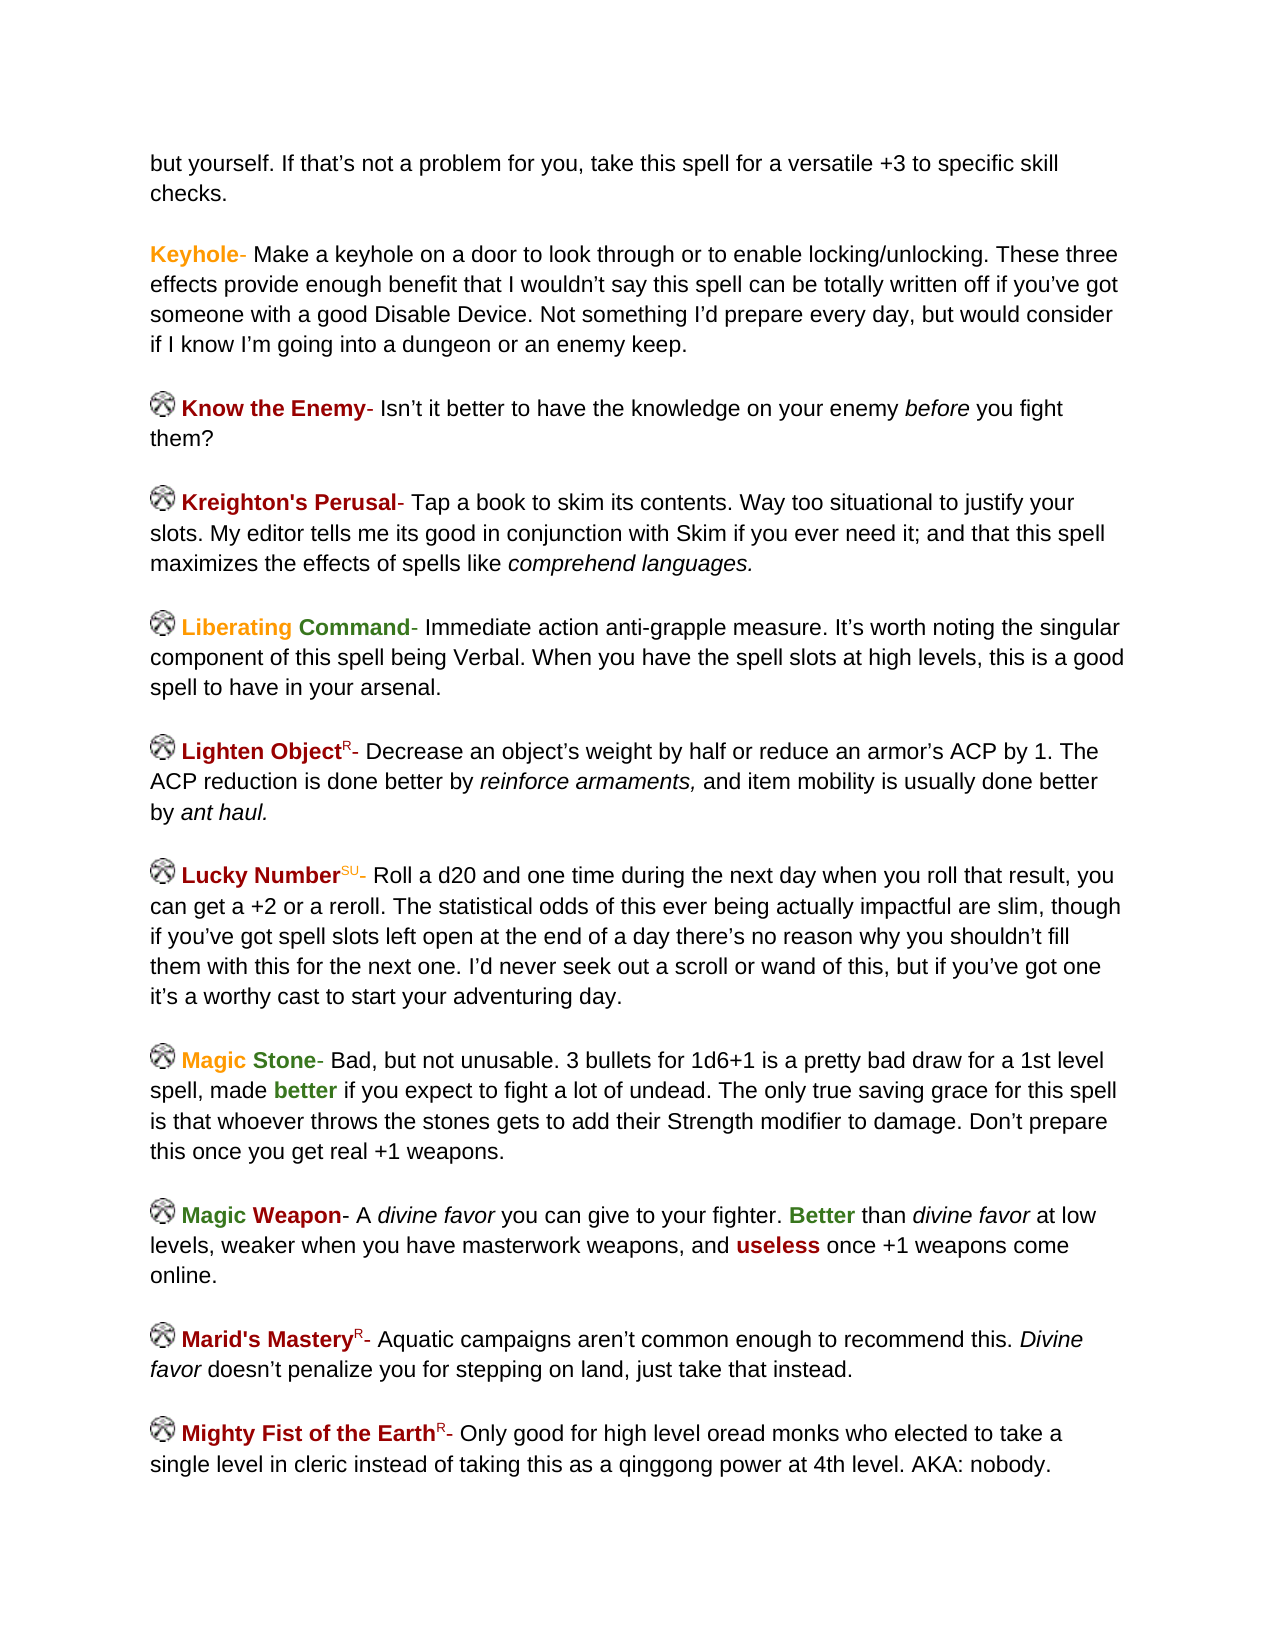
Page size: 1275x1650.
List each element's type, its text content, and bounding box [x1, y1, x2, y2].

text Magic Stone- Bad, but not unusable. 3 bullets for 1d6+1 is a pretty bad draw for a 1st level spell, made better if you expect to fight a lot of undead. The only true saving grace for this spell is that whoever throws the stones gets to add their Strength modifier to damage. Don’t prepare this once you get real +1 weapons. [150, 1044, 1125, 1164]
picture [150, 610, 175, 636]
text Kreighton's Perusal- Tap a book to skim its contents. Way too situational to justify your slots. My editor tells me its good in conjunction with Skim if you ever need it; and that this spell maximizes the effects of spells like comprehend languages. [150, 486, 1125, 576]
picture [150, 391, 175, 417]
text Magic Weapon- A divine favor you can give to your fighter. Better than divine favor at low levels, weaker when you have masterwork weapons, and useless once +1 weapons come online. [150, 1198, 1125, 1289]
text Liberating Command- Immediate action anti-grapple measure. It’s worth noting the singular component of this spell being Verbal. When you have the spell slots at high levels, this is a good spell to have in your arsenal. [150, 610, 1125, 701]
text Lighten ObjectR- Decrease an object’s weight by half or reduce an armor’s ACP by 1. The ACP reduction is done better by reinforce armaments, and item mobility is usually done better by ant haul. [150, 734, 1125, 825]
text Know the Enemy- Isn’t it better to have the knowledge on your enemy before you fight them? [150, 392, 1125, 452]
picture [150, 1322, 175, 1348]
picture [150, 858, 175, 884]
text but yourself. If that’s not a problem for you, take this spell for a versatile +3 to specific skill checks. [150, 150, 1125, 207]
text Mighty Fist of the EarthR- Only good for high level oread monks who elected to take a single level in cleric instead of taking this as a qinggong power at 4th level. AKA: nobody. [150, 1417, 1125, 1477]
picture [150, 485, 175, 511]
text Keyhole- Make a keyhole on a door to look through or to enable locking/unlocking. These three effects provide enough benefit that I wouldn’t say this spell can be totally written off if you’ve got someone with a good Disable Device. Not something I’d prepare every day, but would consider if I know I’m going into a dungeon or an enemy keep. [150, 241, 1125, 358]
picture [150, 1043, 175, 1069]
text Marid's MasteryR- Aquatic campaigns aren’t common enough to recommend this. Divine favor doesn’t penalize you for stepping on land, just take that instead. [150, 1323, 1125, 1383]
text Lucky NumberSU- Roll a d20 and one time during the next day when you roll that result, you can get a +2 or a reroll. The statistical odds of this ever being actually impactful are slim, though if you’ve got spell slots left open at the end of a day there’s no reason why you shouldn’t fill them with this for the next one. I’d never seek out a scroll or wand of this, but if you’ve got one it’s a worthy cast to start your adventuring day. [150, 859, 1125, 1010]
picture [150, 1416, 175, 1442]
picture [150, 1198, 175, 1224]
picture [150, 734, 175, 760]
